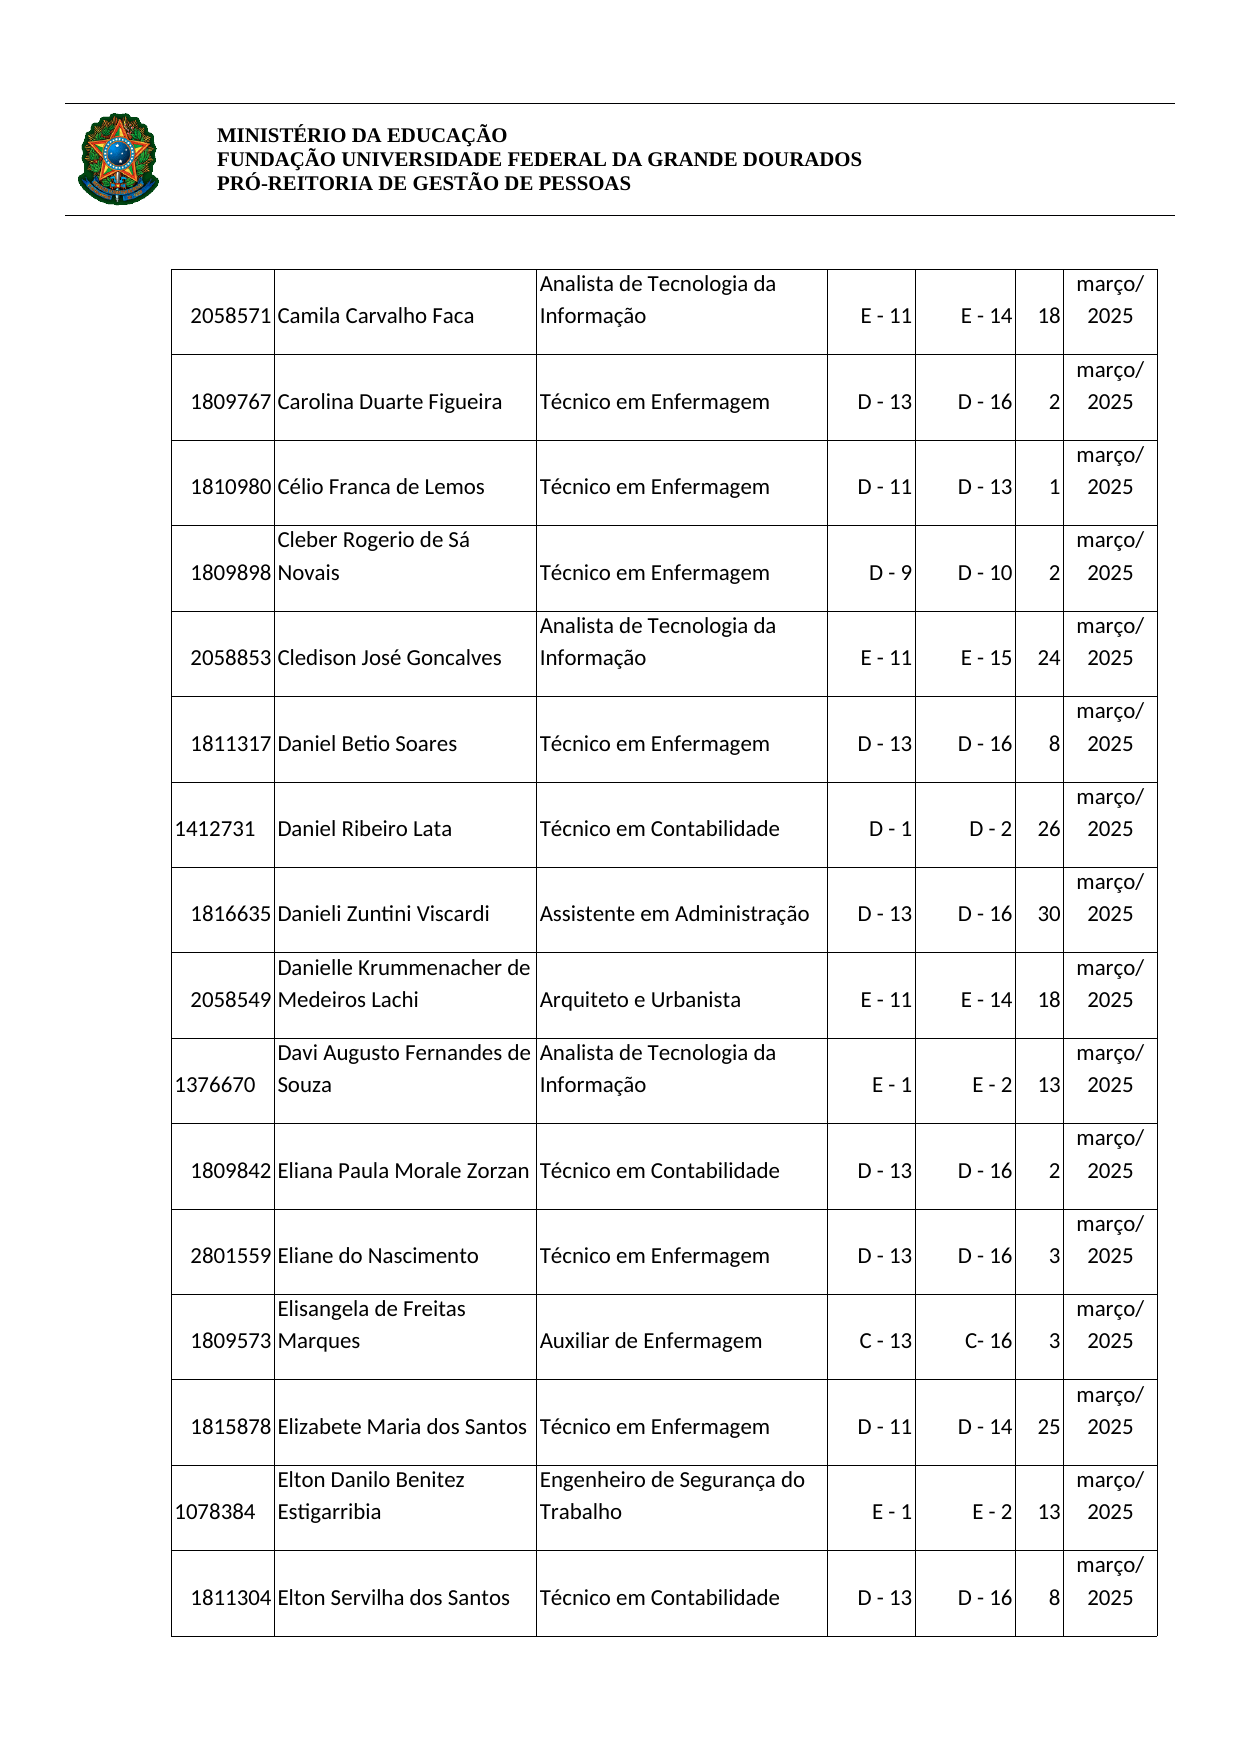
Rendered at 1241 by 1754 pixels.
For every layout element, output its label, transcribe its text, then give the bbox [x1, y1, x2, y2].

table_cell Danieli Zuntini Viscardi [275, 868, 536, 952]
table_cell março/2025 [1064, 783, 1157, 867]
table_cell E - 15 [916, 612, 1015, 696]
table_cell março/2025 [1064, 1551, 1157, 1636]
table_cell março/2025 [1064, 1124, 1157, 1208]
table_cell março/2025 [1064, 441, 1157, 525]
table_cell E - 1 [828, 1466, 915, 1550]
table_cell Elizabete Maria dos Santos [275, 1380, 536, 1465]
table_cell E - 2 [916, 1466, 1015, 1550]
table_cell março/2025 [1064, 868, 1157, 952]
table_cell D - 13 [828, 1551, 915, 1636]
table_cell 1 [1016, 441, 1063, 525]
table_cell D - 16 [916, 868, 1015, 952]
table_cell março/2025 [1064, 1380, 1157, 1465]
table_cell 2058571 [172, 270, 274, 354]
table_cell D - 13 [828, 355, 915, 440]
table_cell Técnico em Contabilidade [537, 1551, 827, 1636]
table_cell 1816635 [172, 868, 274, 952]
table_cell D - 14 [916, 1380, 1015, 1465]
table_cell 8 [1016, 697, 1063, 781]
table_cell D - 13 [828, 868, 915, 952]
table_cell março/2025 [1064, 270, 1157, 354]
table_cell Analista de Tecnologia da Informação [537, 1039, 827, 1123]
table_cell C- 16 [916, 1295, 1015, 1379]
table_cell Cledison José Goncalves [275, 612, 536, 696]
table_cell março/2025 [1064, 355, 1157, 440]
table_cell março/2025 [1064, 1466, 1157, 1550]
table_cell D - 9 [828, 526, 915, 611]
table_cell 1809573 [172, 1295, 274, 1379]
table_cell março/2025 [1064, 1210, 1157, 1294]
table_cell Assistente em Administração [537, 868, 827, 952]
table_cell D - 16 [916, 697, 1015, 781]
table_cell Auxiliar de Enfermagem [537, 1295, 827, 1379]
table_cell Técnico em Enfermagem [537, 526, 827, 611]
table_cell E - 14 [916, 953, 1015, 1038]
table_cell D - 16 [916, 1210, 1015, 1294]
table_cell Célio Franca de Lemos [275, 441, 536, 525]
table_cell março/2025 [1064, 697, 1157, 781]
table_cell D - 1 [828, 783, 915, 867]
picture [76, 112, 160, 207]
table_cell 1809767 [172, 355, 274, 440]
table_cell D - 16 [916, 1124, 1015, 1208]
table_cell Analista de Tecnologia da Informação [537, 612, 827, 696]
table_cell 8 [1016, 1551, 1063, 1636]
table_cell 1811317 [172, 697, 274, 781]
table_cell Técnico em Enfermagem [537, 1380, 827, 1465]
table_cell D - 16 [916, 355, 1015, 440]
table_cell E - 2 [916, 1039, 1015, 1123]
table_cell Eliane do Nascimento [275, 1210, 536, 1294]
table_cell Danielle Krummenacher de Medeiros Lachi [275, 953, 536, 1038]
table_cell Técnico em Contabilidade [537, 783, 827, 867]
table_cell Elton Danilo Benitez Estigarribia [275, 1466, 536, 1550]
table_cell D - 13 [916, 441, 1015, 525]
table_cell Técnico em Enfermagem [537, 697, 827, 781]
table_cell 26 [1016, 783, 1063, 867]
table_cell 1078384 [172, 1466, 274, 1550]
table_cell 3 [1016, 1295, 1063, 1379]
table_cell 1811304 [172, 1551, 274, 1636]
table_cell 13 [1016, 1466, 1063, 1550]
table_cell 1810980 [172, 441, 274, 525]
table_cell 18 [1016, 953, 1063, 1038]
table_cell E - 11 [828, 953, 915, 1038]
table_cell D - 10 [916, 526, 1015, 611]
table_cell 1376670 [172, 1039, 274, 1123]
table_cell E - 1 [828, 1039, 915, 1123]
table_cell 1809898 [172, 526, 274, 611]
table_cell Elisangela de Freitas Marques [275, 1295, 536, 1379]
table_cell E - 11 [828, 270, 915, 354]
table_cell D - 13 [828, 1124, 915, 1208]
table_cell 18 [1016, 270, 1063, 354]
table_cell Daniel Betio Soares [275, 697, 536, 781]
table_cell 3 [1016, 1210, 1063, 1294]
table_cell 30 [1016, 868, 1063, 952]
table_cell 2058853 [172, 612, 274, 696]
table_cell 24 [1016, 612, 1063, 696]
table_cell 2 [1016, 526, 1063, 611]
table_cell D - 16 [916, 1551, 1015, 1636]
table_cell Analista de Tecnologia da Informação [537, 270, 827, 354]
table_cell Técnico em Enfermagem [537, 355, 827, 440]
table_cell 1815878 [172, 1380, 274, 1465]
table_cell março/2025 [1064, 1295, 1157, 1379]
table_cell Elton Servilha dos Santos [275, 1551, 536, 1636]
table_cell E - 11 [828, 612, 915, 696]
table_cell D - 13 [828, 697, 915, 781]
table_cell Técnico em Enfermagem [537, 441, 827, 525]
table_cell Arquiteto e Urbanista [537, 953, 827, 1038]
table_cell 1809842 [172, 1124, 274, 1208]
table_cell 2058549 [172, 953, 274, 1038]
table_cell D - 11 [828, 441, 915, 525]
table_cell D - 11 [828, 1380, 915, 1465]
table_cell D - 13 [828, 1210, 915, 1294]
table_cell Daniel Ribeiro Lata [275, 783, 536, 867]
table_cell 2 [1016, 355, 1063, 440]
table_cell C - 13 [828, 1295, 915, 1379]
table_cell D - 2 [916, 783, 1015, 867]
table_cell Cleber Rogerio de Sá Novais [275, 526, 536, 611]
table_cell Davi Augusto Fernandes de Souza [275, 1039, 536, 1123]
table_cell 2 [1016, 1124, 1063, 1208]
table_cell 25 [1016, 1380, 1063, 1465]
table_cell 1412731 [172, 783, 274, 867]
table_cell E - 14 [916, 270, 1015, 354]
table_cell 2801559 [172, 1210, 274, 1294]
table_cell 13 [1016, 1039, 1063, 1123]
table_cell março/2025 [1064, 953, 1157, 1038]
table_cell Carolina Duarte Figueira [275, 355, 536, 440]
table_cell março/2025 [1064, 1039, 1157, 1123]
table_cell Engenheiro de Segurança do Trabalho [537, 1466, 827, 1550]
table_cell março/2025 [1064, 612, 1157, 696]
table_cell Eliana Paula Morale Zorzan [275, 1124, 536, 1208]
table_cell Técnico em Contabilidade [537, 1124, 827, 1208]
table_cell Técnico em Enfermagem [537, 1210, 827, 1294]
table_cell março/2025 [1064, 526, 1157, 611]
table_cell Camila Carvalho Faca [275, 270, 536, 354]
